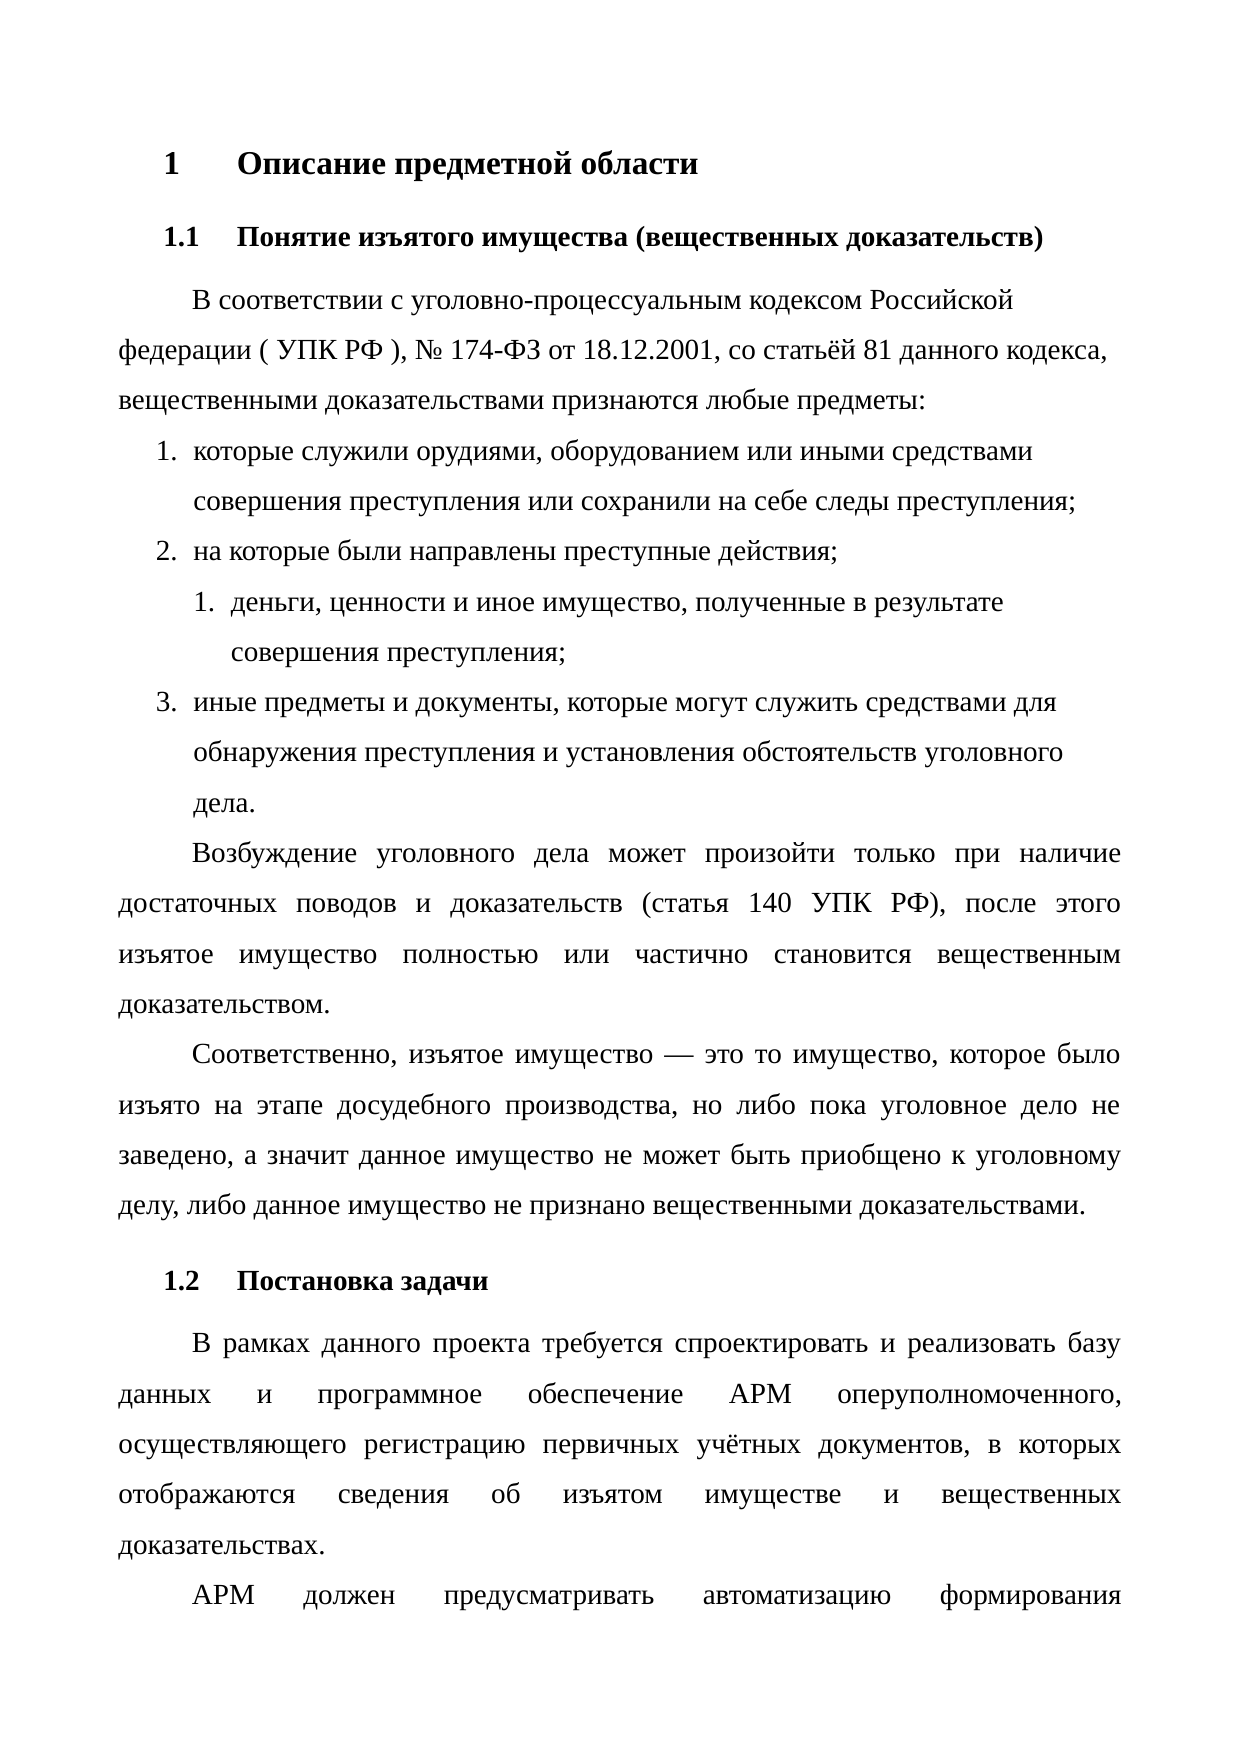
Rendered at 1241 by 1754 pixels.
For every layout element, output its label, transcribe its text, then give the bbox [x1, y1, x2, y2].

list деньги, ценности и иное имущество, полученные в результате совершения преступления; [193, 584, 1122, 667]
subtitle 1 Описание предметной области [118, 143, 1122, 181]
text В соответствии с уголовно-процессуальным кодексом Российской федерации ( УПК РФ ), № 174-ФЗ от 18.12.2001, со статьёй 81 данного кодекса, вещественными доказательствами признаются любые предметы: [118, 282, 1122, 416]
text В рамках данного проекта требуется спроектировать и реализовать базу данных и программное обеспечение АРМ оперуполномоченного, осуществляющего регистрацию первичных учётных документов, в которых отображаются сведения об изъятом имуществе и вещественных доказательствах. [118, 1326, 1122, 1560]
text Соответственно, изъятое имущество — это то имущество, которое было изъято на этапе досудебного производства, но либо пока уголовное дело не заведено, а значит данное имущество не может быть приобщено к уголовному делу, либо данное имущество не признано вещественными доказательствами. [118, 1036, 1122, 1221]
text Возбуждение уголовного дела может произойти только при наличие достаточных поводов и доказательств (статья 140 УПК РФ), после этого изъятое имущество полностью или частично становится вещественным доказательством. [118, 835, 1122, 1020]
text АРМ должен предусматривать автоматизацию формирования [118, 1577, 1122, 1611]
list которые служили орудиями, оборудованием или иными средствами совершения преступления или сохранили на себе следы преступления; [156, 433, 1122, 517]
subtitle 1.2 Постановка задачи [118, 1263, 1122, 1296]
list на которые были направлены преступные действия; [156, 533, 1122, 567]
list иные предметы и документы, которые могут служить средствами для обнаружения преступления и установления обстоятельств уголовного дела. [156, 684, 1122, 818]
subtitle 1.1 Понятие изъятого имущества (вещественных доказательств) [118, 219, 1122, 252]
